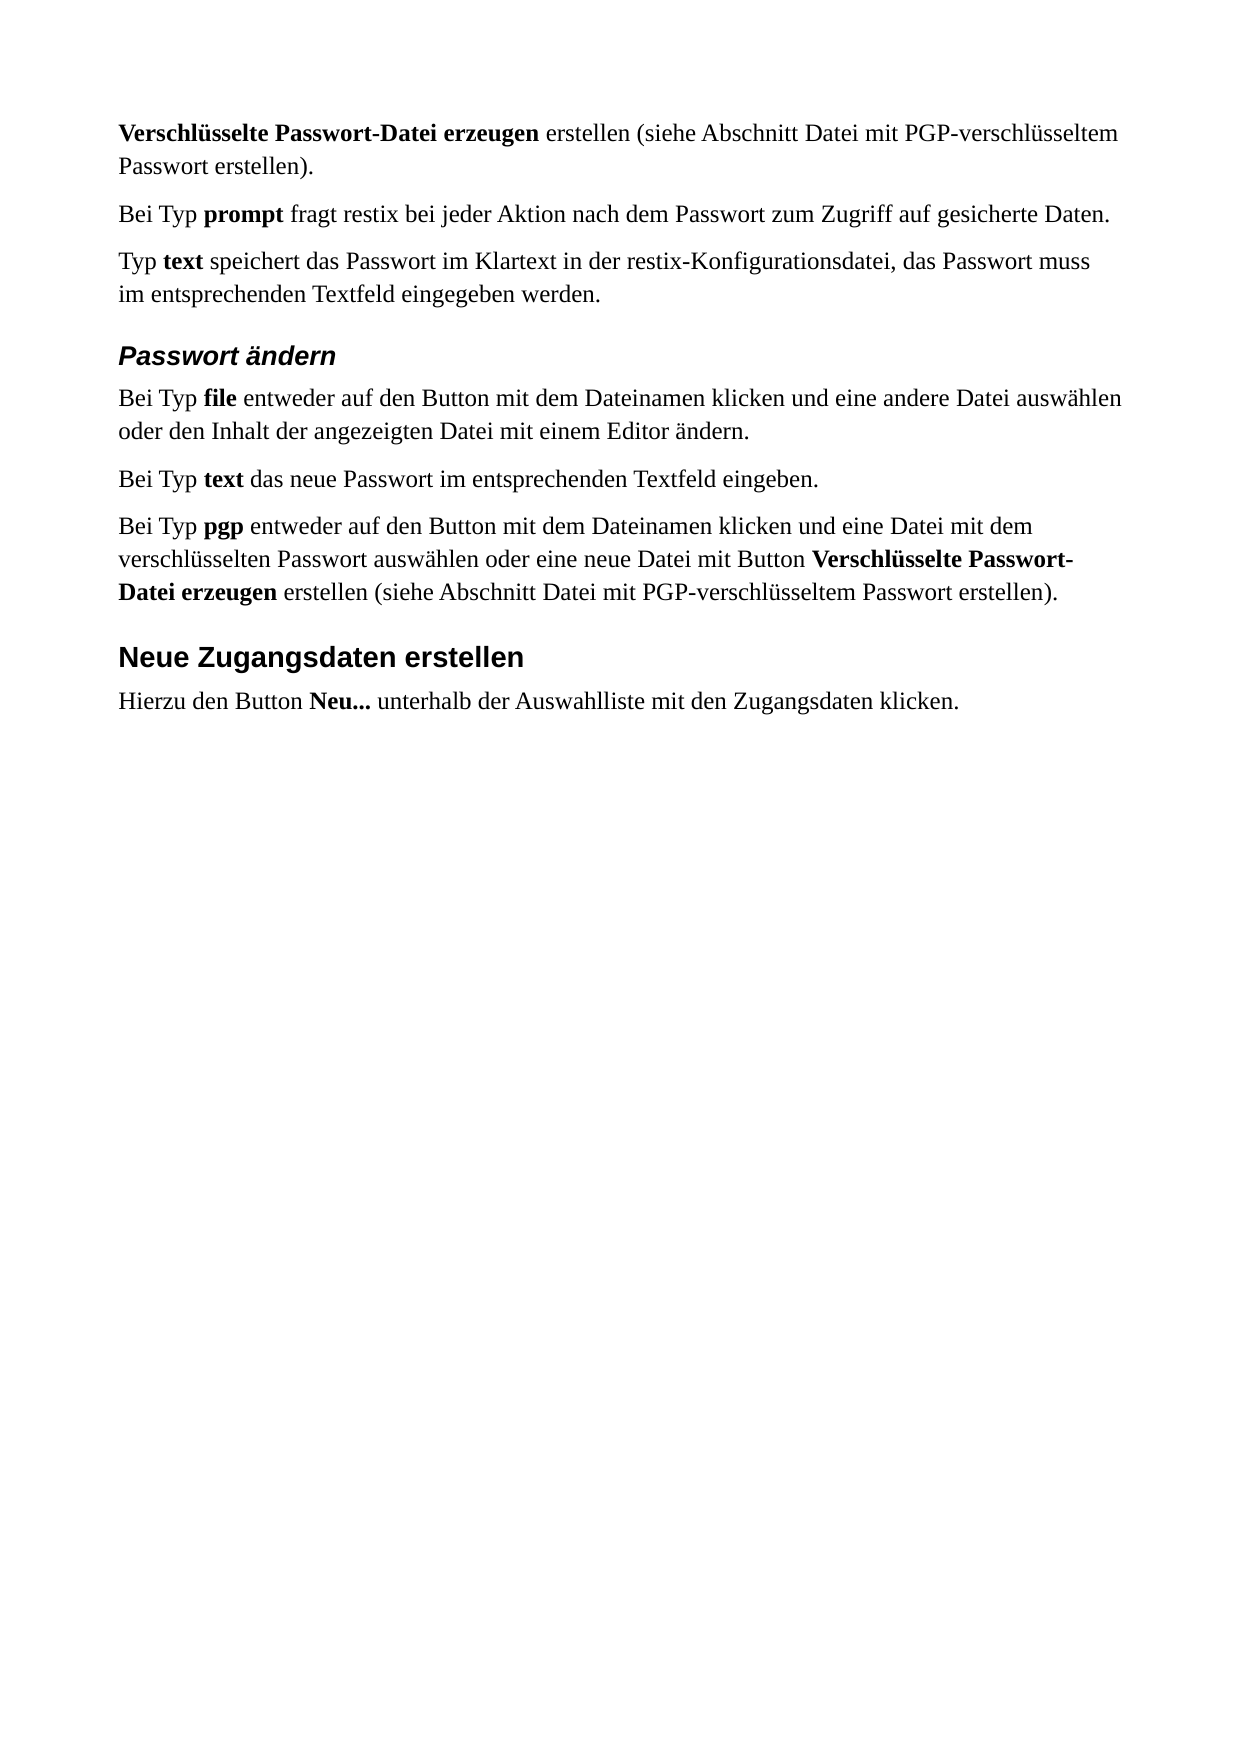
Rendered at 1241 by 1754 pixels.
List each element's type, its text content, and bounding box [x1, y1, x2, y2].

text Bei Typ file entweder auf den Button mit dem Dateinamen klicken und eine andere Datei auswählen oder den Inhalt der angezeigten Datei mit einem Editor ändern. [118, 383, 1122, 445]
text Verschlüsselte Passwort-Datei erzeugen erstellen (siehe Abschnitt Datei mit PGP-verschlüsseltem Passwort erstellen). [118, 118, 1122, 180]
text Hierzu den Button Neu... unterhalb der Auswahlliste mit den Zugangsdaten klicken. [118, 686, 1122, 714]
text Typ text speichert das Passwort im Klartext in der restix-Konfigurationsdatei, das Passwort muss im entsprechenden Textfeld eingegeben werden. [118, 246, 1122, 308]
subtitle Passwort ändern [118, 339, 1122, 371]
text Bei Typ pgp entweder auf den Button mit dem Dateinamen klicken und eine Datei mit dem verschlüsselten Passwort auswählen oder eine neue Datei mit Button Verschlüsselte Passwort-Datei erzeugen erstellen (siehe Abschnitt Datei mit PGP-verschlüsseltem Passwort erstellen). [118, 511, 1122, 606]
text Bei Typ prompt fragt restix bei jeder Aktion nach dem Passwort zum Zugriff auf gesicherte Daten. [118, 199, 1122, 227]
subtitle Neue Zugangsdaten erstellen [118, 640, 1122, 673]
text Bei Typ text das neue Passwort im entsprechenden Textfeld eingeben. [118, 464, 1122, 493]
